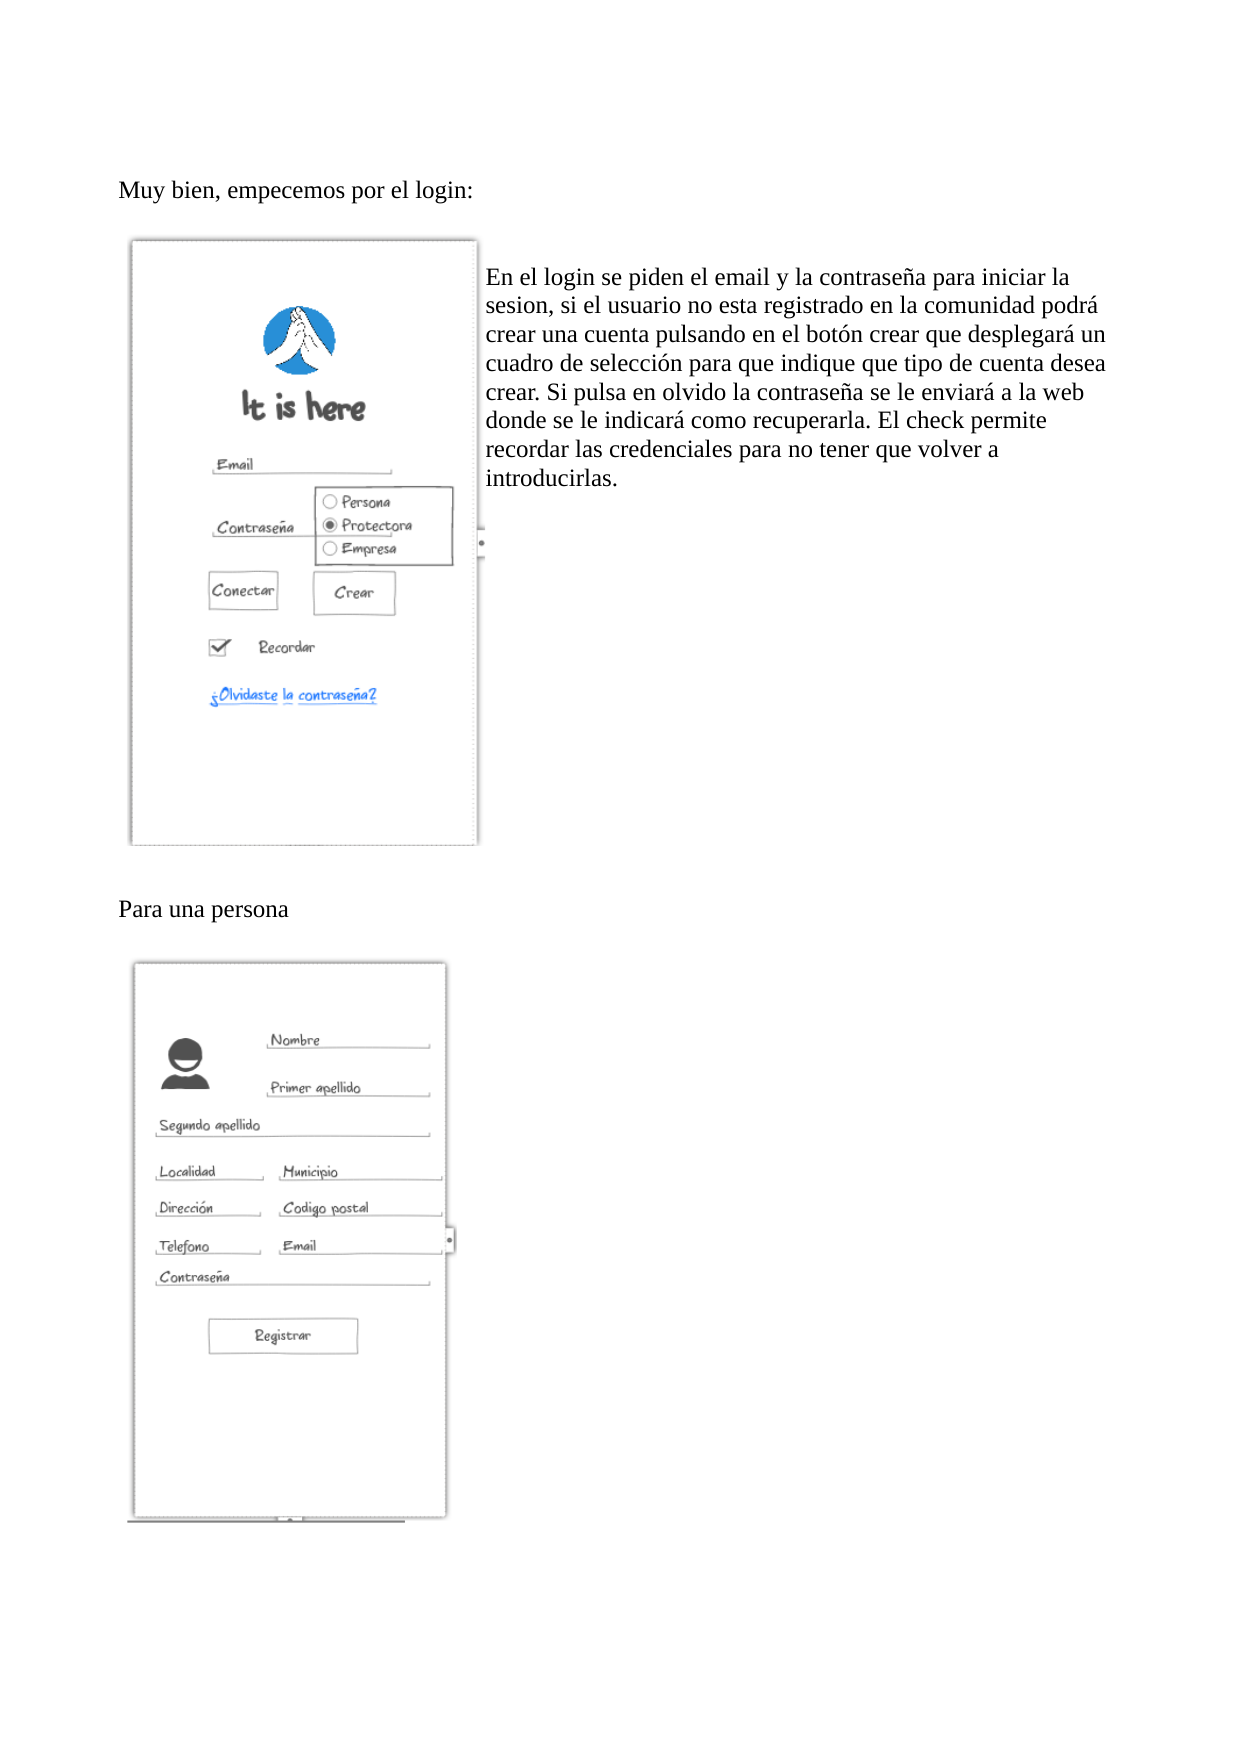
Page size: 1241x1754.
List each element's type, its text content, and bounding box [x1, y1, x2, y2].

text Muy bien, empecemos por el login: [118, 176, 1122, 204]
text En el login se piden el email y la contraseña para iniciar la sesion, si el usuario no esta registrado en la comunidad podrá crear una cuenta pulsando en el botón crear que desplegará un cuadro de selección para que indique que tipo de cuenta desea crear. Si pulsa en olvido la contraseña se le enviará a la web donde se le indicará como recuperarla. El check permite recordar las credenciales para no tener que volver a introducirlas. [486, 262, 1122, 492]
picture [127, 952, 457, 1528]
picture [126, 233, 486, 846]
text Para una persona [118, 894, 1122, 923]
